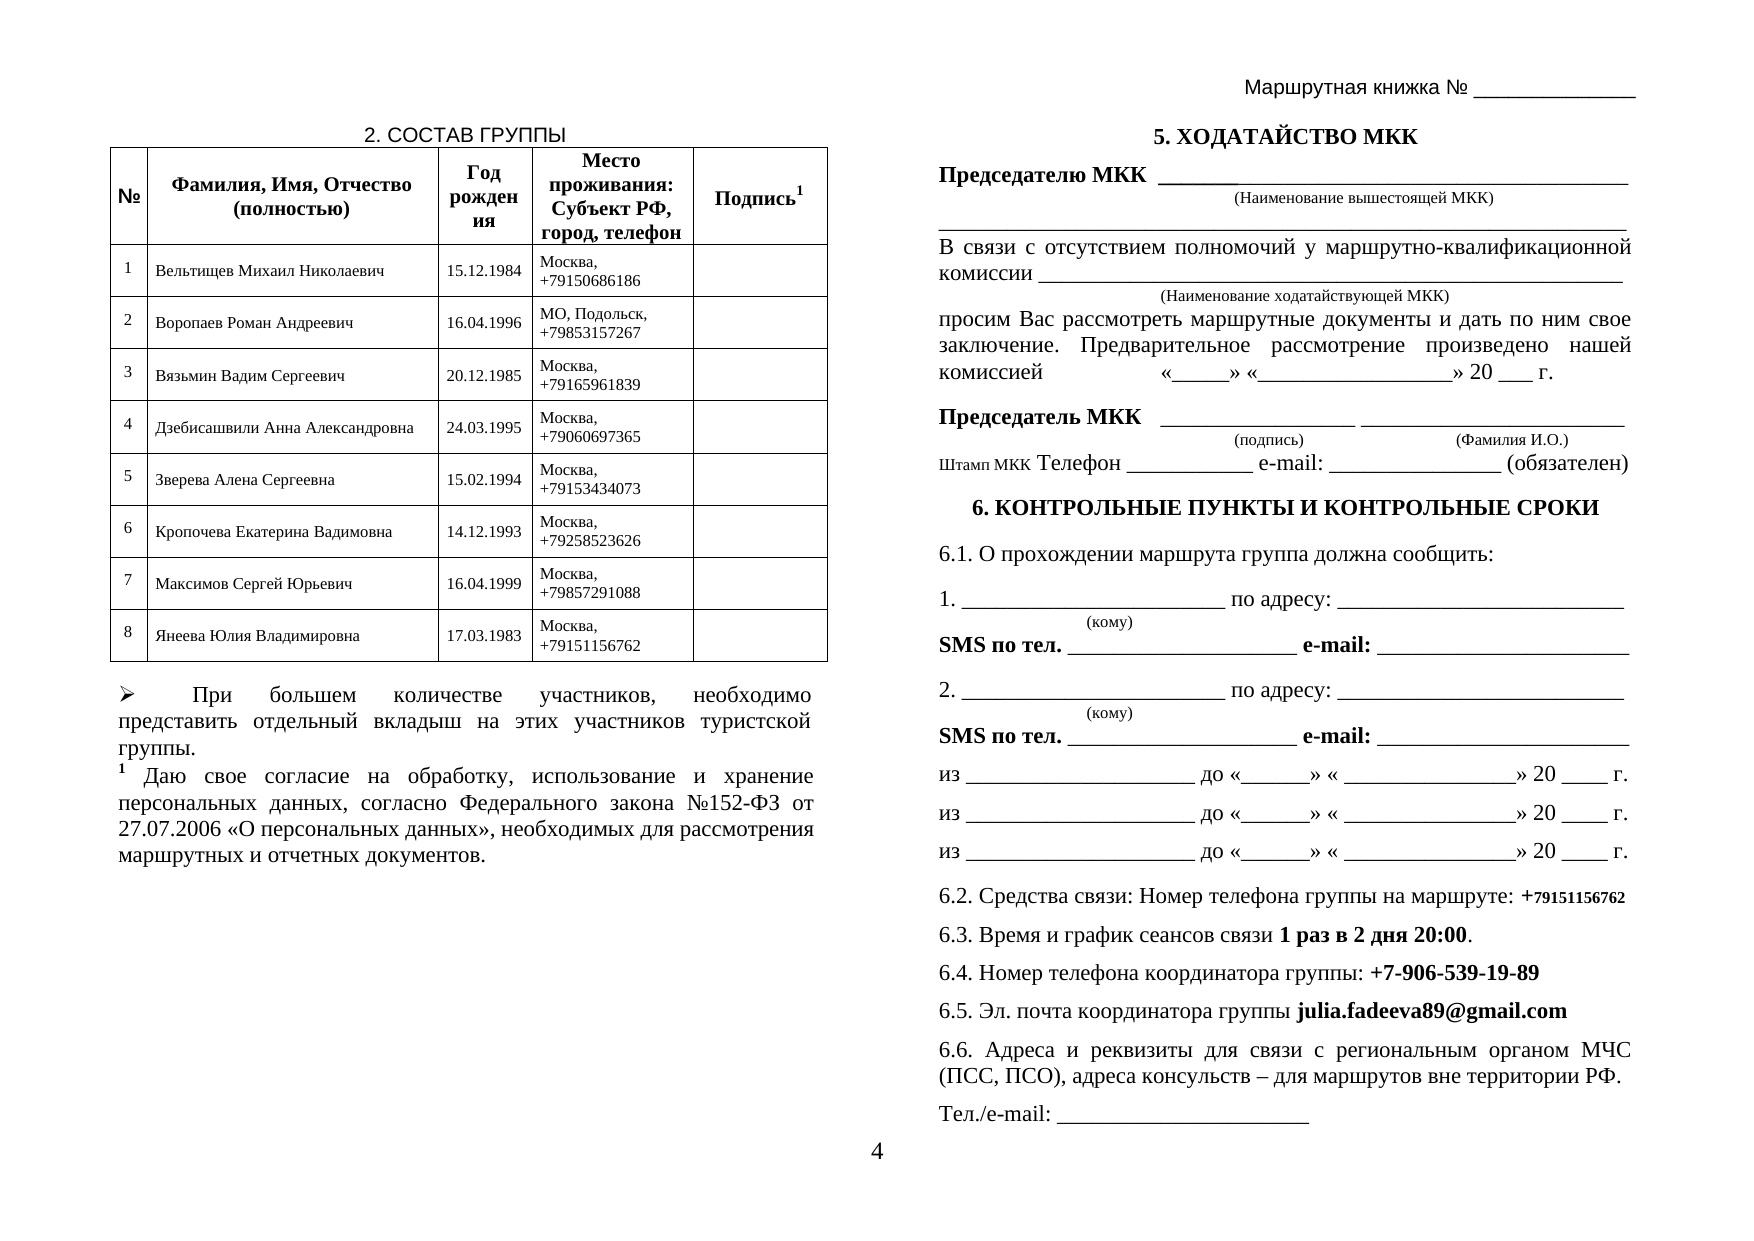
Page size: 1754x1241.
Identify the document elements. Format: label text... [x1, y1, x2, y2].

table_cell Вязьмин Вадим Сергеевич [148, 349, 438, 400]
text 6.5. Эл. почта координатора группы julia.fadeeva89@gmail.com [939, 997, 1633, 1024]
list При большем количестве участников, необходимо представить отдельный вкладыш на этих участников туристской группы. [118, 681, 812, 760]
table_cell [694, 245, 827, 296]
table_cell Москва, +79857291088 [533, 558, 693, 609]
text 2. _______________________ по адресу: _________________________ [939, 676, 1633, 703]
text SMS по тел. ____________________ e-mail: ______________________ [939, 631, 1633, 657]
table_cell Москва, +79150686186 [533, 245, 693, 296]
table_cell 15.02.1994 [439, 454, 532, 504]
text 6.3. Время и график сеансов связи 1 раз в 2 дня 20:00. [939, 921, 1633, 947]
text Председатель МКК _________________ _______________________ [939, 403, 1633, 429]
table_cell Кропочева Екатерина Вадимовна [148, 506, 438, 557]
text просим Вас рассмотреть маршрутные документы и дать по ним свое заключение. Предварительное рассмотрение произведено нашей комиссией «_____» «_________________» 20 ___ г. [939, 305, 1633, 384]
table_cell [694, 349, 827, 400]
table_cell 8 [111, 610, 147, 661]
text из ____________________ до «______» « _______________» 20 ____ г. [939, 760, 1633, 787]
table_cell 1 [111, 245, 147, 296]
table_cell [694, 610, 827, 661]
table_cell Зверева Алена Сергеевна [148, 454, 438, 504]
text (кому) [939, 612, 1633, 631]
table_cell Москва, +79165961839 [533, 349, 693, 400]
text Штамп МКК Телефон ___________ е-mail: _______________ (обязателен) [939, 449, 1633, 475]
table_cell Дзебисашвили Анна Александровна [148, 401, 438, 452]
table_cell [694, 558, 827, 609]
table_cell 7 [111, 558, 147, 609]
table_header Фамилия, Имя, Отчество (полностью) [148, 148, 438, 244]
text 6.6. Адреса и реквизиты для связи с региональным органом МЧС (ПСС, ПСО), адреса консульств – для маршрутов вне территории РФ. [939, 1036, 1633, 1088]
text 6.1. О прохождении маршрута группа должна сообщить: [939, 540, 1633, 566]
table_cell Воропаев Роман Андреевич [148, 297, 438, 348]
table_header Год рождения [439, 148, 532, 244]
table_cell [694, 454, 827, 504]
text из ____________________ до «______» « _______________» 20 ____ г. [939, 798, 1633, 825]
table_cell [694, 297, 827, 348]
table_cell 24.03.1995 [439, 401, 532, 452]
table_cell 4 [111, 401, 147, 452]
text (Наименование ходатайствующей МКК) [1086, 286, 1633, 305]
text 6.2. Средства связи: Номер телефона группы на маршруте: +79151156762 [939, 882, 1633, 909]
table_header Место проживания: Субъект РФ, город, телефон [533, 148, 693, 244]
table_cell Максимов Сергей Юрьевич [148, 558, 438, 609]
table_cell 14.12.1993 [439, 506, 532, 557]
text 6. КОНТРОЛЬНЫЕ ПУНКТЫ И КОНТРОЛЬНЫЕ СРОКИ [939, 494, 1633, 521]
table_cell 6 [111, 506, 147, 557]
text Тел./e-mail: ______________________ [939, 1100, 1633, 1127]
table_cell 16.04.1996 [439, 297, 532, 348]
table_cell Янеева Юлия Владимировна [148, 610, 438, 661]
text В связи с отсутствием полномочий у маршрутно-квалификационной комиссии ___________________________________________________ [939, 233, 1633, 286]
text ____________________________________________________________ [939, 207, 1633, 233]
text Председателю МКК _________________________________________ [939, 161, 1633, 188]
table_cell Москва, +79060697365 [533, 401, 693, 452]
text (Наименование вышестоящей МКК) [939, 188, 1633, 207]
text 2. СОСТАВ ГРУППЫ [118, 123, 812, 147]
table_header № [111, 148, 147, 244]
table_cell 16.04.1999 [439, 558, 532, 609]
table_cell Вельтищев Михаил Николаевич [148, 245, 438, 296]
table_cell 20.12.1985 [439, 349, 532, 400]
text SMS по тел. ____________________ e-mail: ______________________ [939, 722, 1633, 748]
text 1 Даю свое согласие на обработку, использование и хранение персональных данных, согласно Федерального закона №152-ФЗ от 27.07.2006 «О персональных данных», необходимых для рассмотрения маршрутных и отчетных документов. [118, 760, 815, 868]
text (кому) [939, 703, 1633, 722]
table_cell 15.12.1984 [439, 245, 532, 296]
text 6.4. Номер телефона координатора группы: +7-906-539-19-89 [939, 959, 1633, 985]
text из ____________________ до «______» « _______________» 20 ____ г. [939, 837, 1633, 863]
table_cell 17.03.1983 [439, 610, 532, 661]
table_cell МО, Подольск, +79853157267 [533, 297, 693, 348]
text 1. _______________________ по адресу: _________________________ [939, 585, 1633, 612]
text 5. ХОДАТАЙСТВО МКК [939, 123, 1633, 149]
text (подпись) (Фамилия И.О.) [1160, 429, 1633, 449]
table_cell 5 [111, 454, 147, 504]
table_cell 2 [111, 297, 147, 348]
table_cell 3 [111, 349, 147, 400]
table_header Подпись1 [694, 148, 827, 244]
table_cell [694, 401, 827, 452]
table_cell Москва, +79258523626 [533, 506, 693, 557]
table_cell [694, 506, 827, 557]
table_cell Москва, +79153434073 [533, 454, 693, 504]
table_cell Москва, +79151156762 [533, 610, 693, 661]
